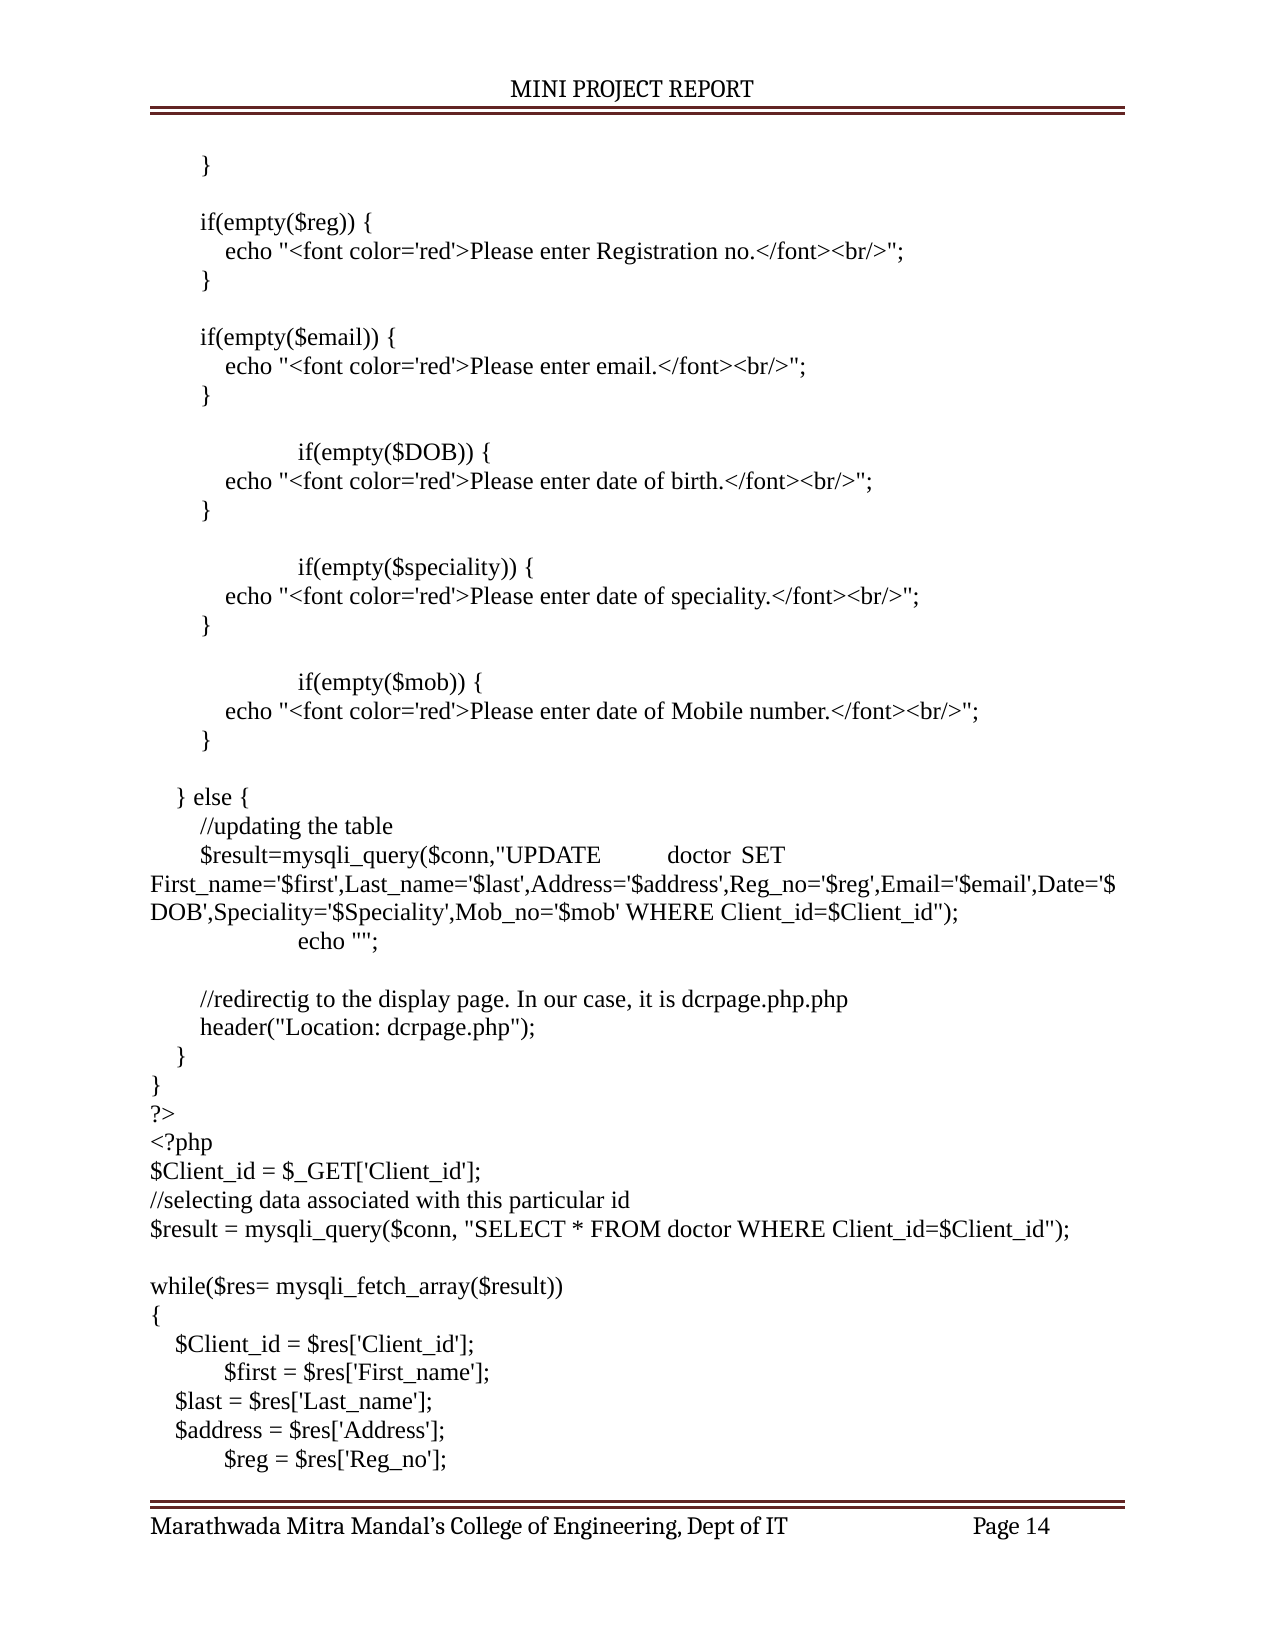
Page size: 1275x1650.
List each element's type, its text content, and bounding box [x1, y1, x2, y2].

text } [150, 1070, 1125, 1099]
text $first = $res['First_name']; [150, 1357, 1125, 1386]
text } [150, 495, 1125, 524]
text } else { [150, 782, 1125, 811]
text $result=mysqli_query($conn,"UPDATE doctor SET First_name='$first',Last_name='$last',Address='$address',Reg_no='$reg',Email='$email',Date='$DOB',Speciality='$Speciality',Mob_no='$mob' WHERE Client_id=$Client_id"); [150, 840, 1125, 926]
text while($res= mysqli_fetch_array($result)) [150, 1271, 1125, 1300]
text $result = mysqli_query($conn, "SELECT * FROM doctor WHERE Client_id=$Client_id"); [150, 1214, 1125, 1242]
text echo "<font color='red'>Please enter date of birth.</font><br/>"; [150, 466, 1125, 495]
text } [150, 1041, 1125, 1070]
text if(empty($speciality)) { [150, 552, 1125, 581]
text } [150, 380, 1125, 409]
text echo "<font color='red'>Please enter date of speciality.</font><br/>"; [150, 581, 1125, 610]
text $last = $res['Last_name']; [150, 1386, 1125, 1415]
text } [150, 150, 1125, 179]
text if(empty($DOB)) { [150, 437, 1125, 466]
text if(empty($reg)) { [150, 207, 1125, 236]
text $address = $res['Address']; [150, 1415, 1125, 1444]
text //selecting data associated with this particular id [150, 1185, 1125, 1214]
text echo ""; [150, 926, 1125, 955]
text echo "<font color='red'>Please enter Registration no.</font><br/>"; [150, 236, 1125, 265]
text } [150, 725, 1125, 754]
text <?php [150, 1127, 1125, 1156]
text if(empty($email)) { [150, 322, 1125, 351]
text $reg = $res['Reg_no']; [150, 1444, 1125, 1472]
text $Client_id = $res['Client_id']; [150, 1329, 1125, 1357]
text } [150, 610, 1125, 639]
text { [150, 1300, 1125, 1329]
text $Client_id = $_GET['Client_id']; [150, 1156, 1125, 1185]
text header("Location: dcrpage.php"); [150, 1012, 1125, 1041]
text if(empty($mob)) { [150, 667, 1125, 696]
text ?> [150, 1099, 1125, 1127]
text echo "<font color='red'>Please enter date of Mobile number.</font><br/>"; [150, 696, 1125, 725]
text echo "<font color='red'>Please enter email.</font><br/>"; [150, 351, 1125, 380]
text //redirectig to the display page. In our case, it is dcrpage.php.php [150, 984, 1125, 1012]
text } [150, 265, 1125, 294]
text //updating the table [150, 811, 1125, 840]
